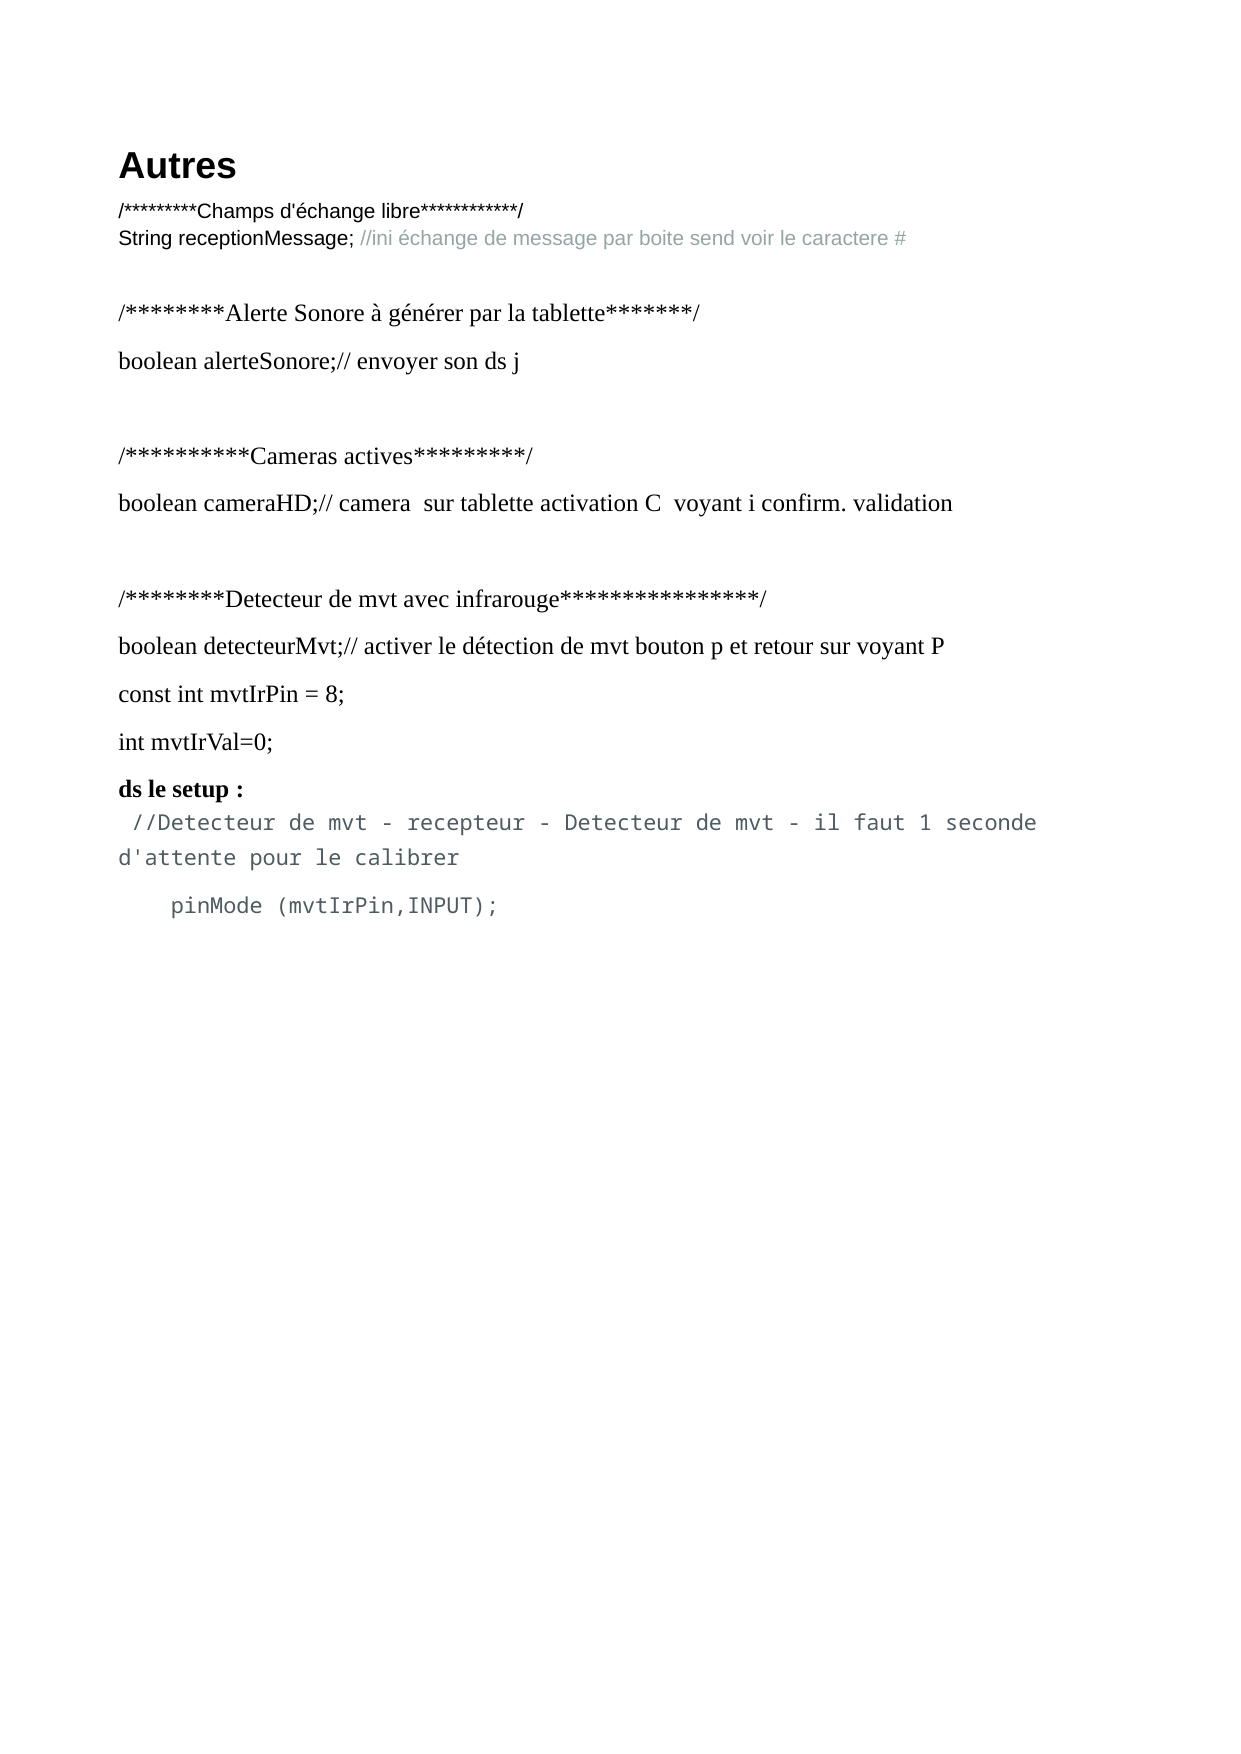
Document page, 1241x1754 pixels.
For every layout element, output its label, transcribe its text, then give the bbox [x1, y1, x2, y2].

text int mvtIrVal=0; [118, 727, 1122, 755]
text /********Alerte Sonore à générer par la tablette*******/ [118, 298, 1122, 327]
text boolean cameraHD;// camera sur tablette activation C voyant i confirm. validation [118, 488, 1122, 517]
text pinMode (mvtIrPin,INPUT); [118, 890, 1122, 920]
subtitle Autres [118, 143, 1122, 186]
text /********Detecteur de mvt avec infrarouge****************/ [118, 584, 1122, 612]
text boolean detecteurMvt;// activer le détection de mvt bouton p et retour sur voyant P [118, 631, 1122, 660]
text boolean alerteSonore;// envoyer son ds j [118, 346, 1122, 374]
text /**********Cameras actives*********/ [118, 441, 1122, 470]
text const int mvtIrPin = 8; [118, 679, 1122, 708]
text /*********Champs d'échange libre************/ String receptionMessage; //ini échange de message par boite send voir le caractere # [118, 199, 1122, 250]
text ds le setup : //Detecteur de mvt - recepteur - Detecteur de mvt - il faut 1 seconde d'attente pour le calibrer [118, 774, 1122, 871]
